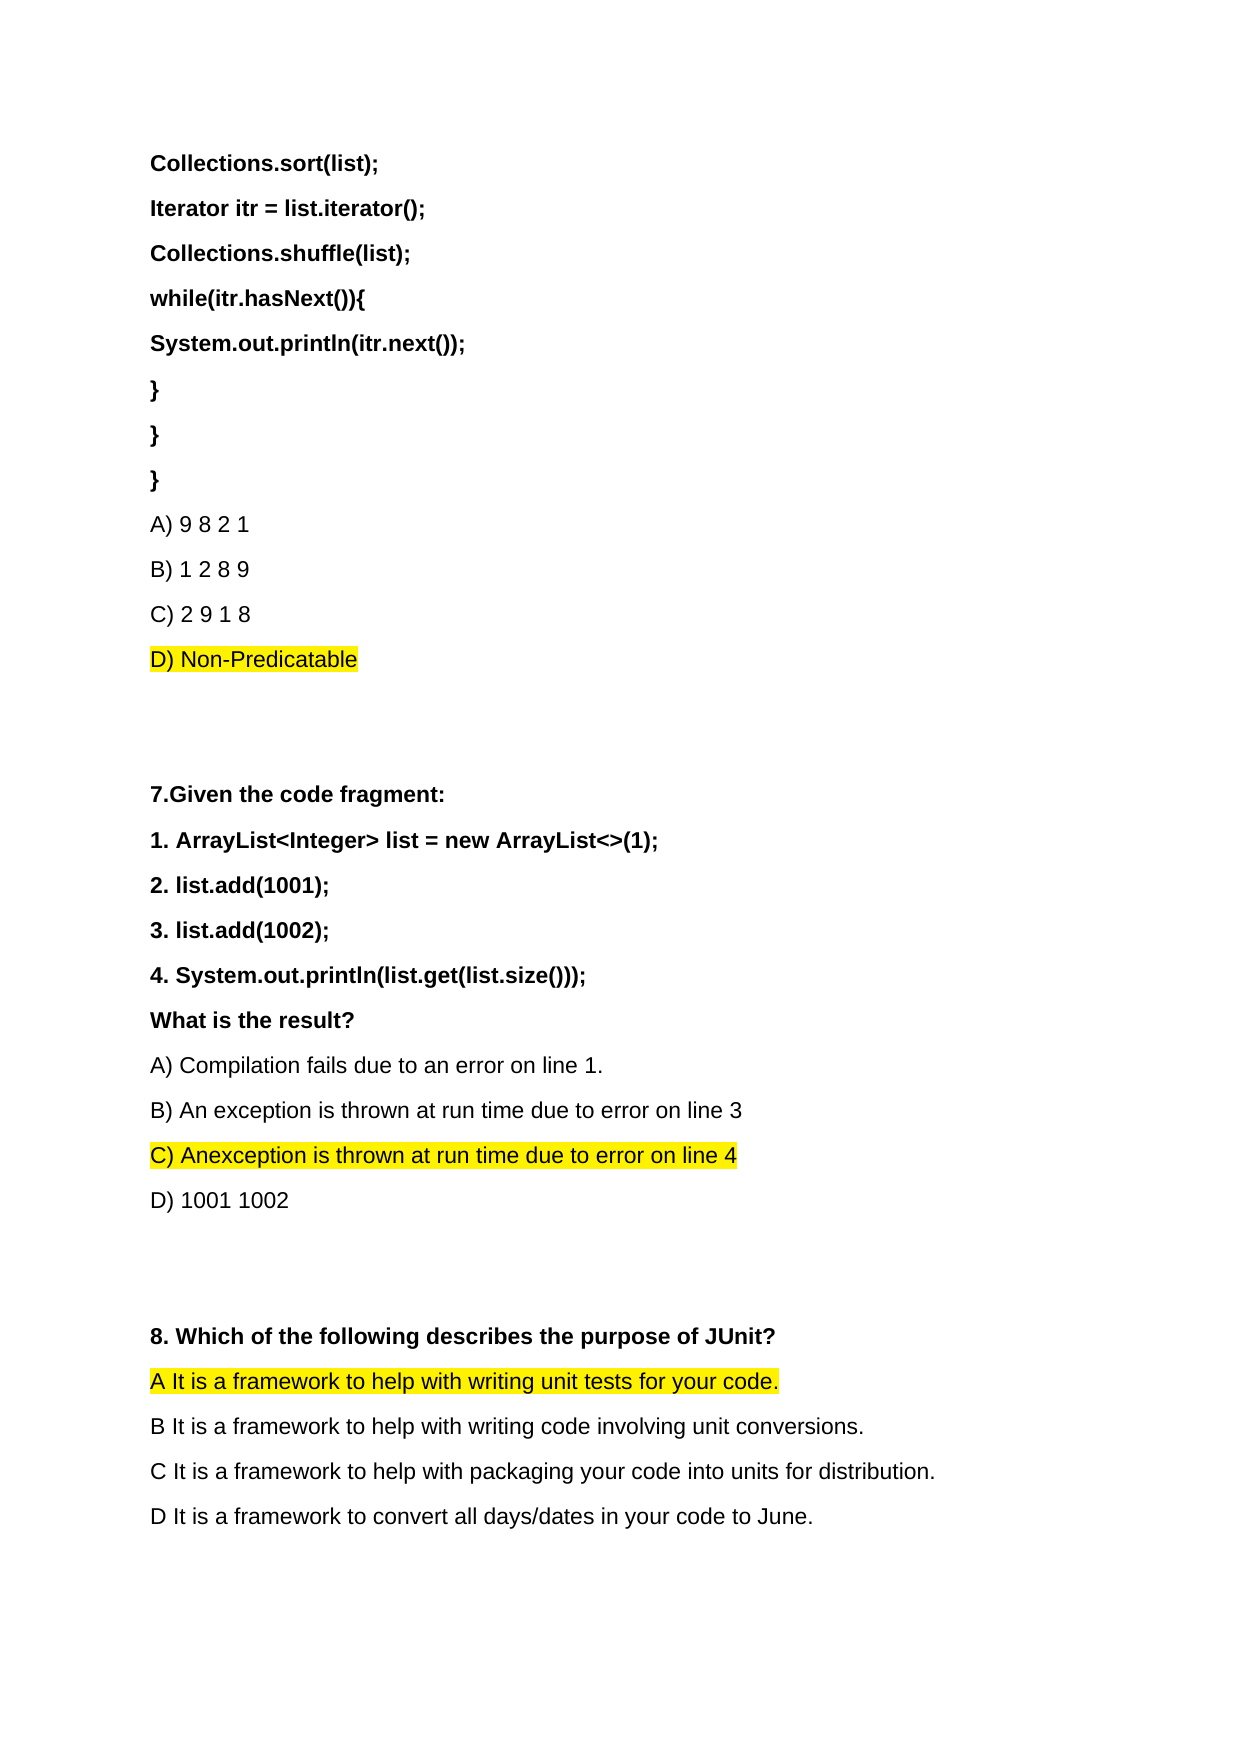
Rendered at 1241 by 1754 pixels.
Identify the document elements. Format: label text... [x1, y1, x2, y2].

text } [150, 421, 1090, 447]
text 2. list.add(1001); [150, 872, 1090, 898]
text C) 2 9 1 8 [150, 601, 1090, 627]
text D) 1001 1002 [150, 1187, 1090, 1214]
text Collections.shuffle(list); [150, 240, 1090, 267]
text 4. System.out.println(list.get(list.size())); [150, 962, 1090, 988]
text B) An exception is thrown at run time due to error on line 3 [150, 1097, 1090, 1123]
text Iterator itr = list.iterator(); [150, 195, 1090, 221]
text 7.Given the code fragment: [150, 781, 1090, 808]
text B It is a framework to help with writing code involving unit conversions. [150, 1413, 1090, 1439]
text D It is a framework to convert all days/dates in your code to June. [150, 1503, 1090, 1529]
text C) Anexception is thrown at run time due to error on line 4 [150, 1142, 1090, 1169]
text What is the result? [150, 1007, 1090, 1033]
text } [150, 466, 1090, 492]
text while(itr.hasNext()){ [150, 285, 1090, 312]
text System.out.println(itr.next()); [150, 330, 1090, 357]
text 3. list.add(1002); [150, 917, 1090, 943]
text A) 9 8 2 1 [150, 511, 1090, 537]
text Collections.sort(list); [150, 150, 1090, 176]
text 1. ArrayList<Integer> list = new ArrayList<>(1); [150, 827, 1090, 853]
text D) Non-Predicatable [150, 646, 1090, 672]
text A) Compilation fails due to an error on line 1. [150, 1052, 1090, 1078]
text } [150, 376, 1090, 402]
text C It is a framework to help with packaging your code into units for distribution. [150, 1458, 1090, 1484]
text 8. Which of the following describes the purpose of JUnit? [150, 1323, 1090, 1349]
text B) 1 2 8 9 [150, 556, 1090, 582]
text A It is a framework to help with writing unit tests for your code. [150, 1368, 1090, 1394]
